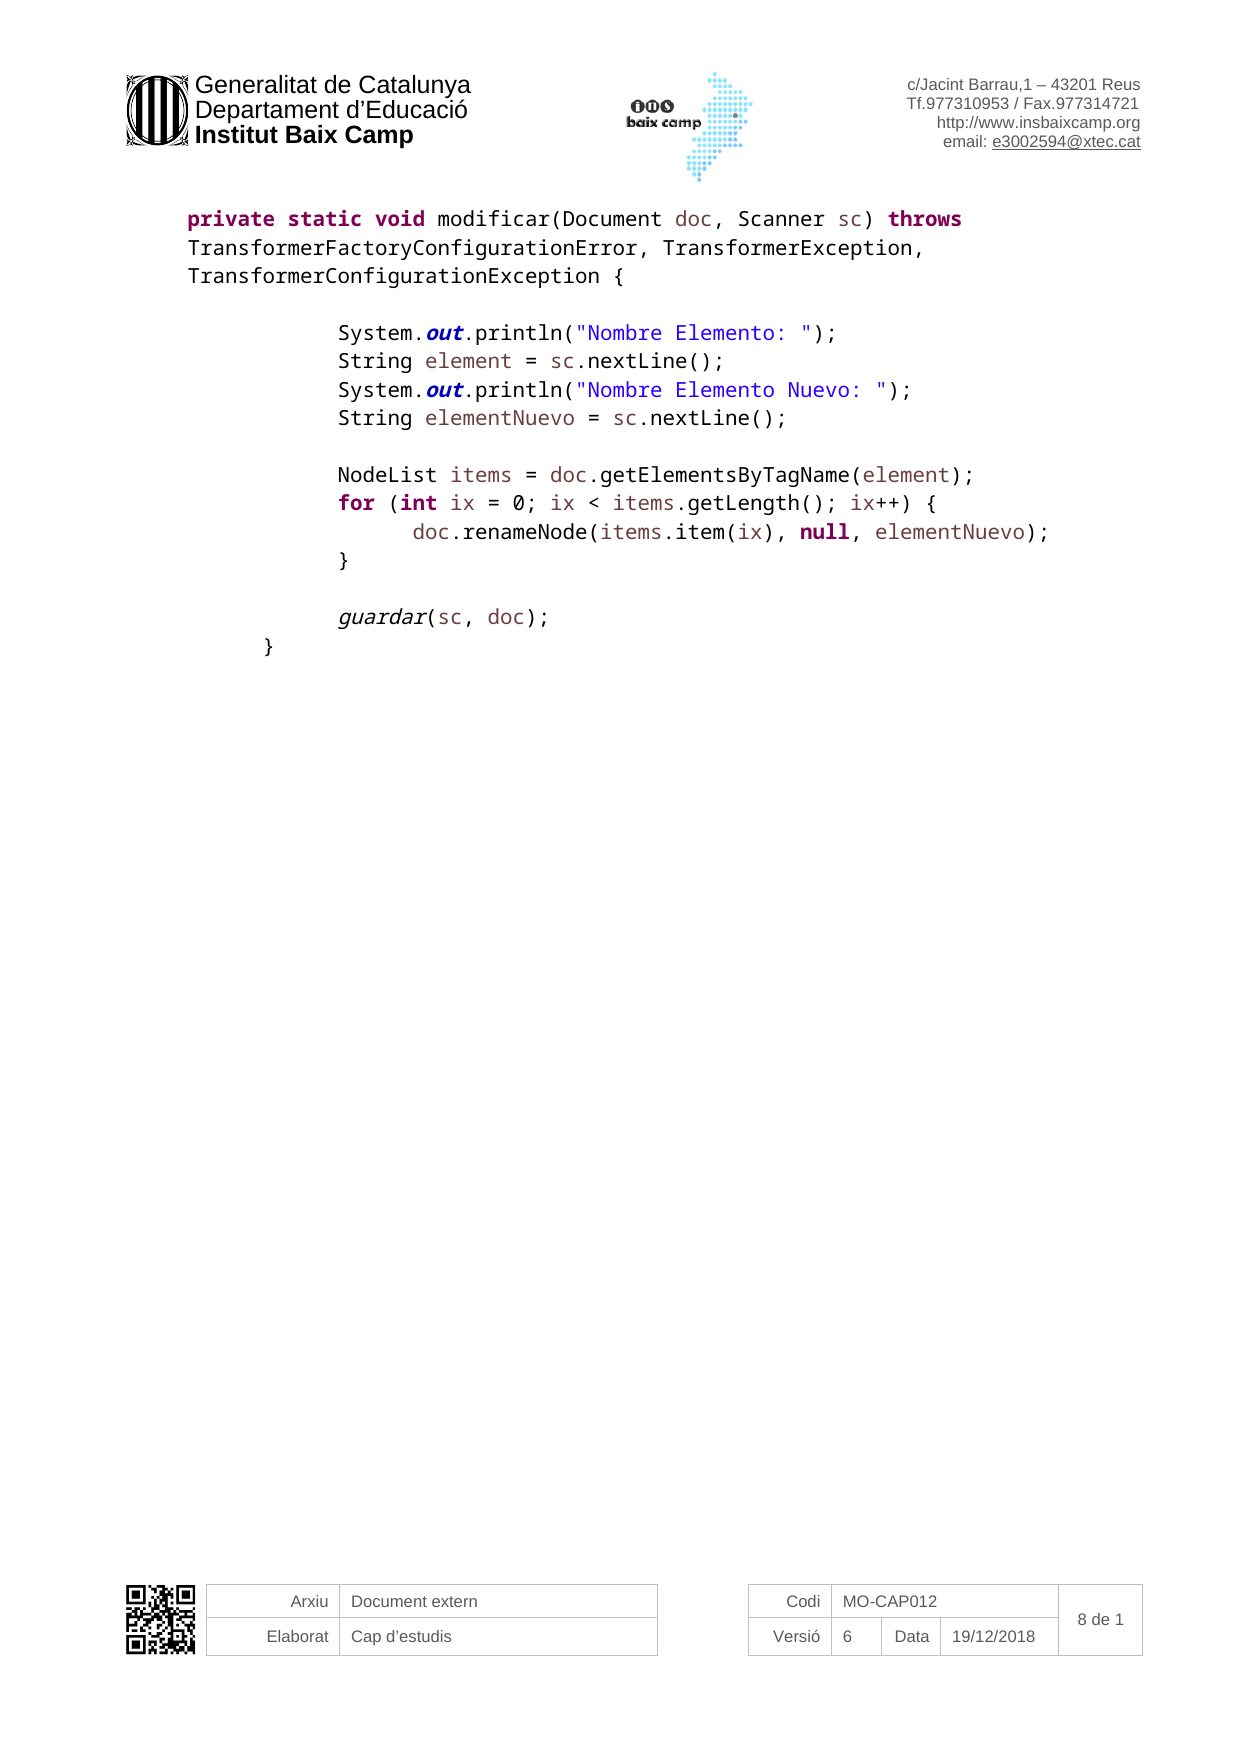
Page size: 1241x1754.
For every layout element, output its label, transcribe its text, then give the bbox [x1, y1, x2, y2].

text String elementNuevo = sc.nextLine(); [187, 403, 1137, 432]
text System.out.println("Nombre Elemento: "); [187, 318, 1137, 346]
text String element = sc.nextLine(); [187, 346, 1137, 375]
text for (int ix = 0; ix < items.getLength(); ix++) { [187, 488, 1137, 517]
text } [187, 631, 1137, 659]
text private static void modificar(Document doc, Scanner sc) throws TransformerFactoryConfigurationError, TransformerException, TransformerConfigurationException { [187, 204, 1137, 289]
text NodeList items = doc.getElementsByTagName(element); [187, 460, 1137, 488]
picture [126, 75, 189, 146]
text doc.renameNode(items.item(ix), null, elementNuevo); [187, 517, 1137, 545]
text } [187, 545, 1137, 574]
picture [621, 58, 754, 191]
text guardar(sc, doc); [187, 602, 1137, 631]
text System.out.println("Nombre Elemento Nuevo: "); [187, 375, 1137, 403]
